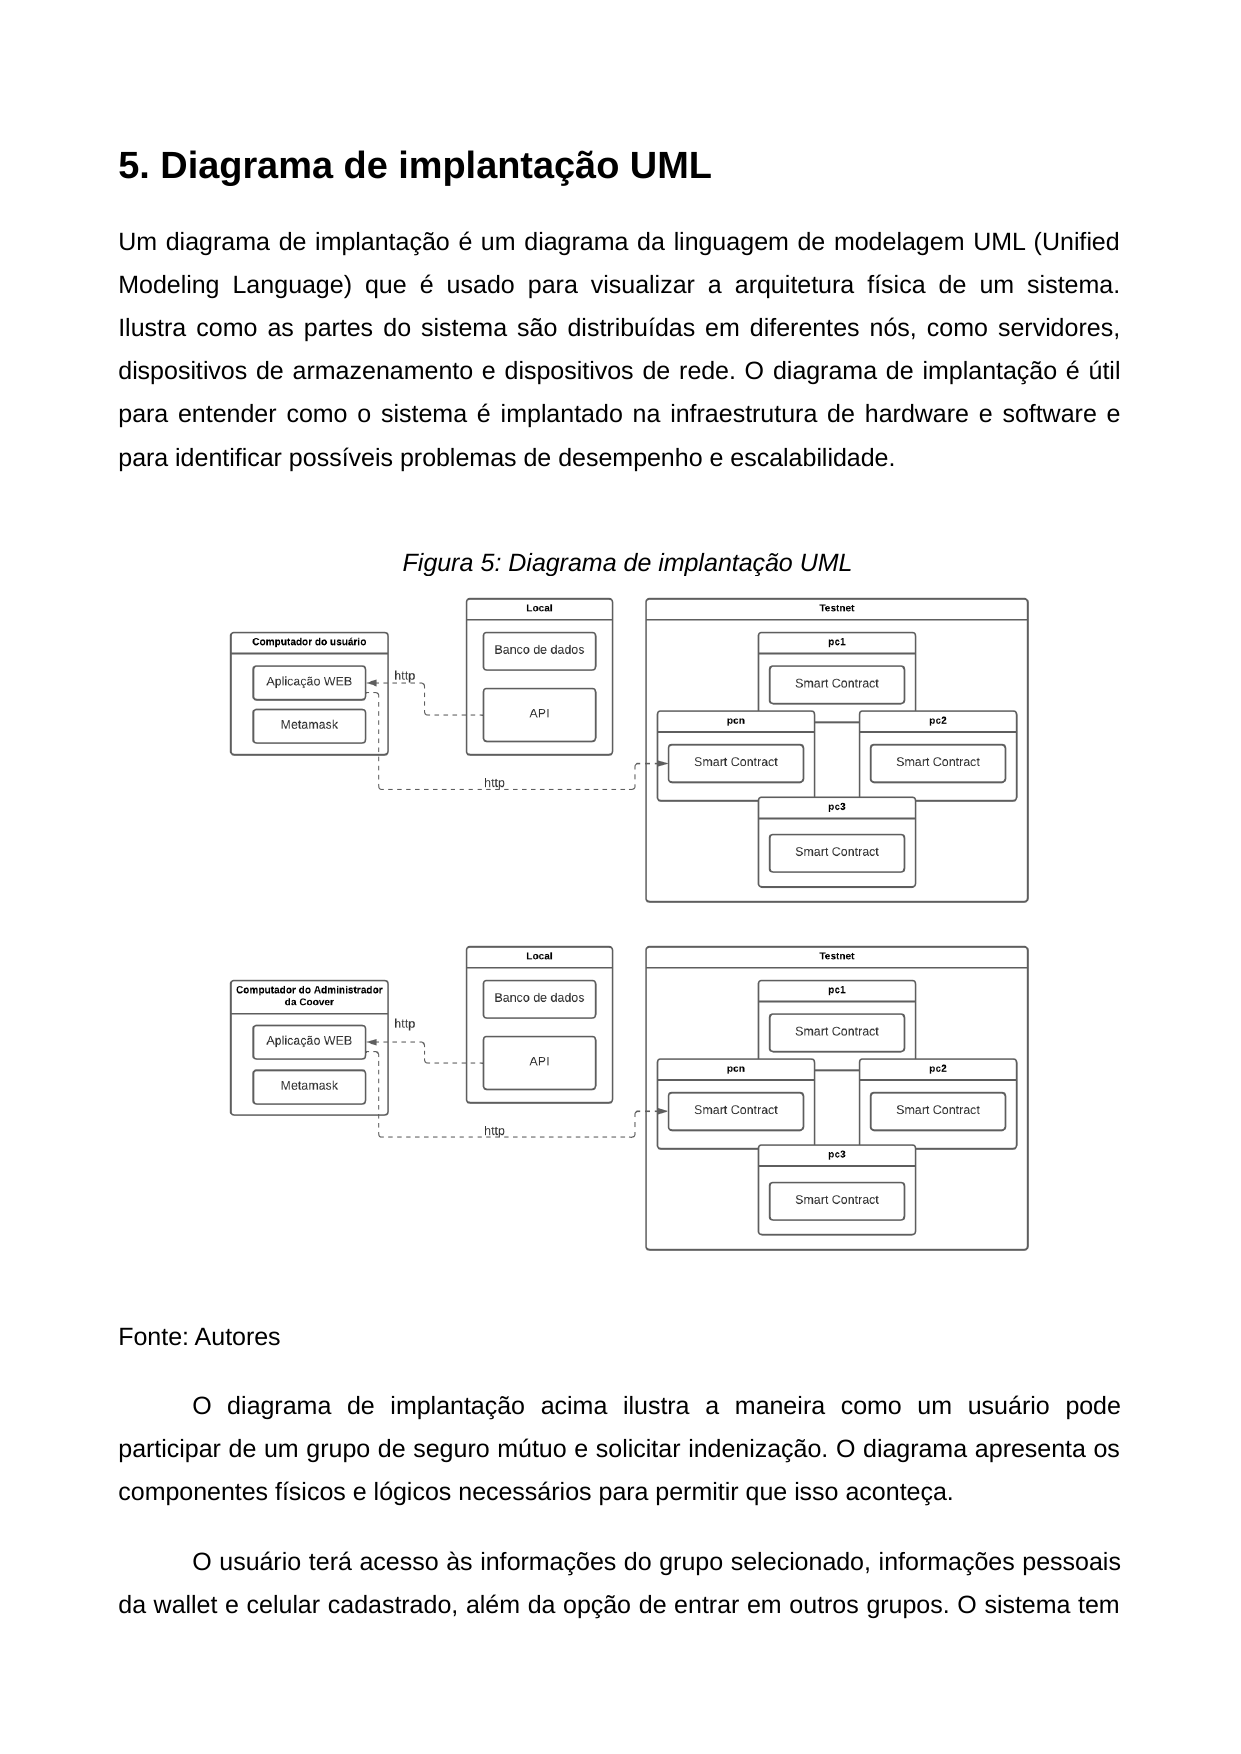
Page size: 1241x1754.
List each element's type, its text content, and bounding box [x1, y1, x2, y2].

text O usuário terá acesso às informações do grupo selecionado, informações pessoais da wallet e celular cadastrado, além da opção de entrar em outros grupos. O sistema tem [118, 1547, 1122, 1619]
text Um diagrama de implantação é um diagrama da linguagem de modelagem UML (Unified Modeling Language) que é usado para visualizar a arquitetura física de um sistema. Ilustra como as partes do sistema são distribuídas em diferentes nós, como servidores, dispositivos de armazenamento e dispositivos de rede. O diagrama de implantação é útil para entender como o sistema é implantado na infraestrutura de hardware e software e para identificar possíveis problemas de desempenho e escalabilidade. [118, 227, 1122, 471]
picture [208, 576, 1050, 1272]
text Figura 5: Diagrama de implantação UML [208, 548, 1049, 576]
text Fonte: Autores [118, 1322, 1122, 1350]
text O diagrama de implantação acima ilustra a maneira como um usuário pode participar de um grupo de seguro mútuo e solicitar indenização. O diagrama apresenta os componentes físicos e lógicos necessários para permitir que isso aconteça. [118, 1391, 1122, 1506]
subtitle 5. Diagrama de implantação UML [118, 143, 1122, 187]
